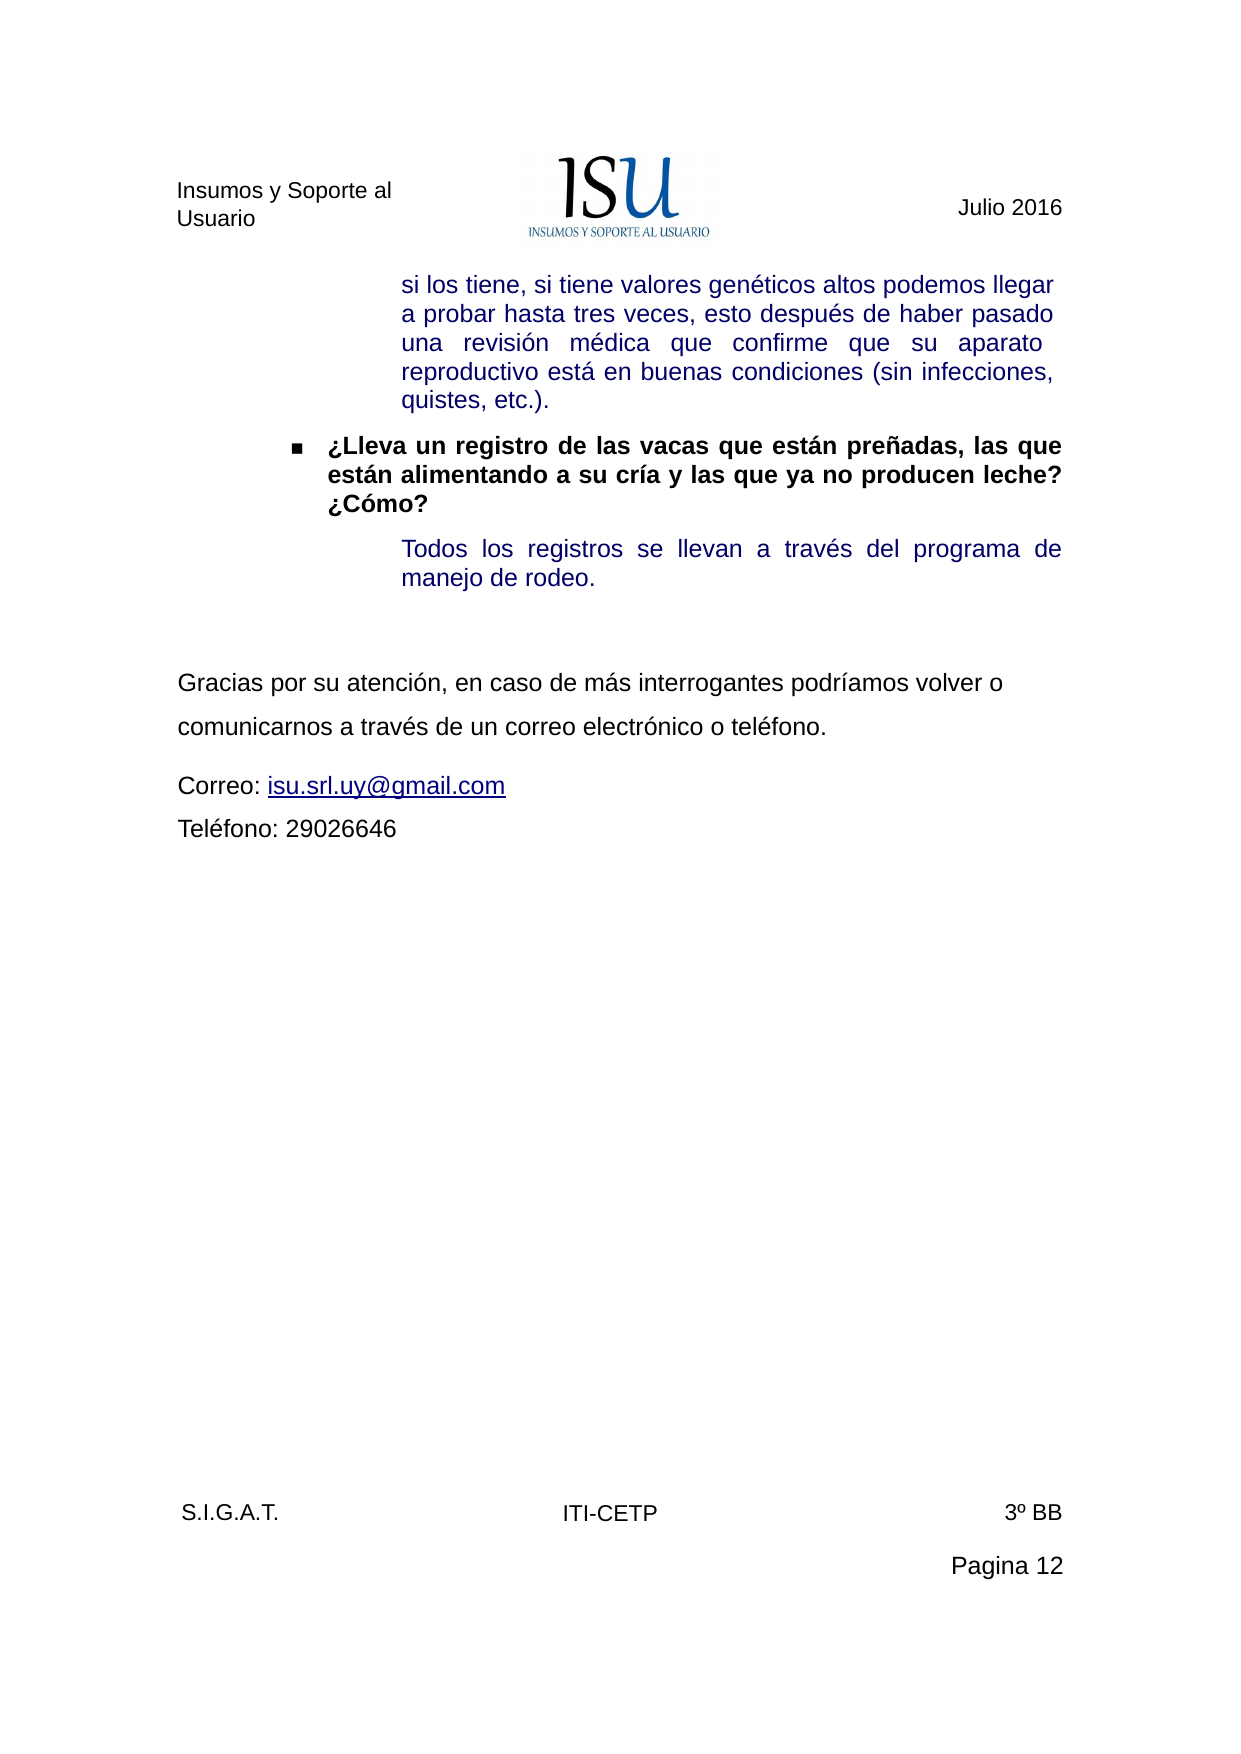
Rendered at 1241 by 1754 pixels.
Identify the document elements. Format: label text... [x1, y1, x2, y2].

text Gracias por su atención, en caso de más interrogantes podríamos volver o comunicarnos a través de un correo electrónico o teléfono. [177, 668, 1063, 740]
text Correo: isu.srl.uy@gmail.com [177, 771, 1063, 800]
text si los tiene, si tiene valores genéticos altos podemos llegar a probar hasta tres veces, esto después de haber pasado una revisión médica que confirme que su aparato reproductivo está en buenas condiciones (sin infecciones, quistes, etc.). [290, 270, 1063, 414]
list ¿Lleva un registro de las vacas que están preñadas, las que están alimentando a su cría y las que ya no producen leche? ¿Cómo? [290, 431, 1063, 518]
text Teléfono: 29026646 [177, 814, 1063, 843]
picture [517, 138, 723, 252]
text Todos los registros se llevan a través del programa de manejo de rodeo. [290, 534, 1063, 592]
